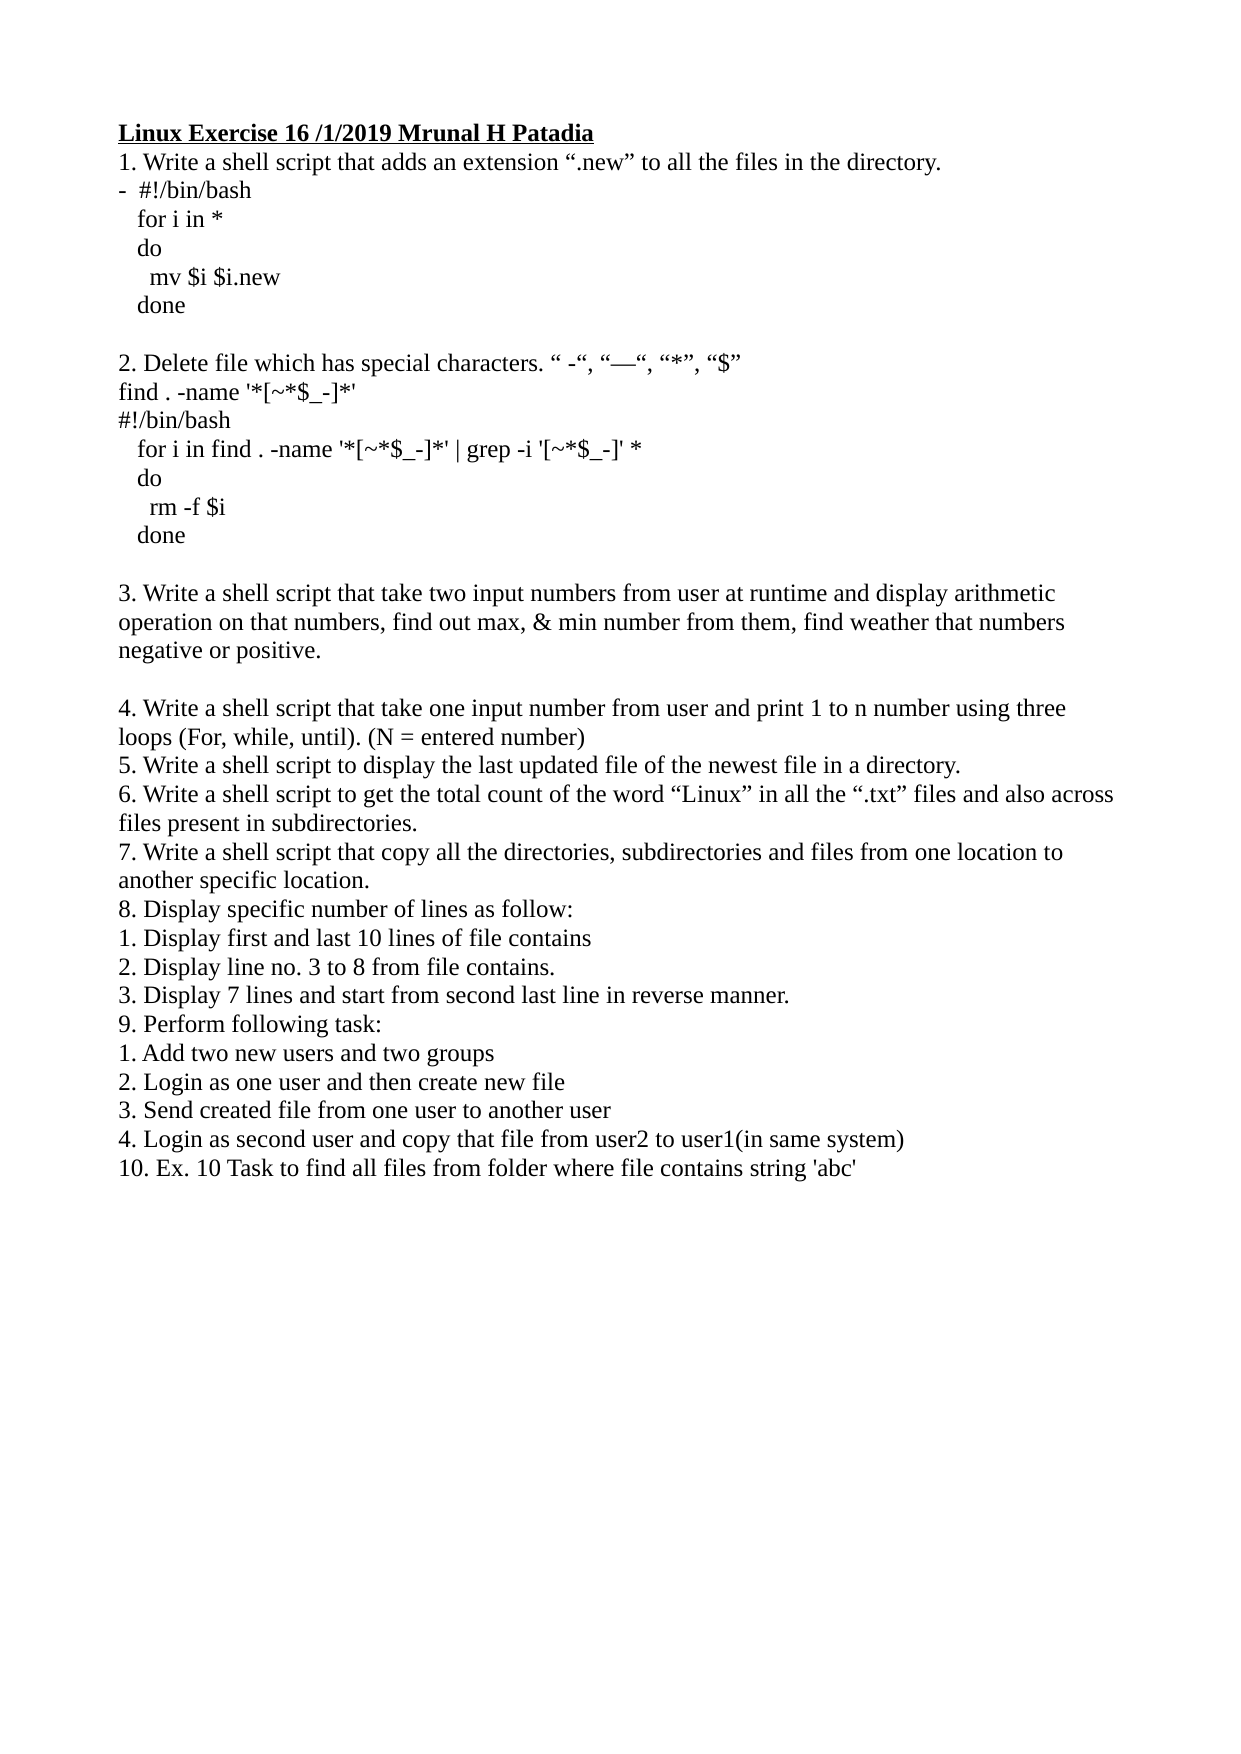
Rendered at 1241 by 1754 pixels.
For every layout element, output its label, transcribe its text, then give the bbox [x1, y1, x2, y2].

text rm -f $i [118, 492, 1122, 521]
text 7. Write a shell script that copy all the directories, subdirectories and files from one location to [118, 837, 1122, 866]
text 1. Display first and last 10 lines of file contains [118, 923, 1122, 952]
text 2. Display line no. 3 to 8 from file contains. [118, 952, 1122, 981]
text files present in subdirectories. [118, 808, 1122, 837]
text - #!/bin/bash [118, 176, 1122, 204]
text 2. Login as one user and then create new file [118, 1067, 1122, 1096]
text for i in find . -name '*[~*$_-]*' | grep -i '[~*$_-]' * [118, 434, 1122, 463]
text negative or positive. [118, 636, 1122, 664]
text 8. Display specific number of lines as follow: [118, 894, 1122, 923]
text 3. Display 7 lines and start from second last line in reverse manner. [118, 981, 1122, 1009]
text Linux Exercise 16 /1/2019 Mrunal H Patadia [118, 118, 1122, 147]
text loops (For, while, until). (N = entered number) [118, 722, 1122, 751]
text 1. Add two new users and two groups [118, 1038, 1122, 1067]
text 10. Ex. 10 Task to find all files from folder where file contains string 'abc' [118, 1153, 1122, 1182]
text another specific location. [118, 866, 1122, 894]
text 2. Delete file which has special characters. “ -“, “—“, “*”, “$” [118, 348, 1122, 377]
text do [118, 233, 1122, 262]
text for i in * [118, 204, 1122, 233]
text 5. Write a shell script to display the last updated file of the newest file in a directory. [118, 751, 1122, 779]
text done [118, 521, 1122, 549]
text find . -name '*[~*$_-]*' [118, 377, 1122, 406]
text mv $i $i.new [118, 262, 1122, 291]
text 6. Write a shell script to get the total count of the word “Linux” in all the “.txt” files and also across [118, 779, 1122, 808]
text done [118, 291, 1122, 319]
text 3. Send created file from one user to another user [118, 1096, 1122, 1124]
text operation on that numbers, find out max, & min number from them, find weather that numbers [118, 607, 1122, 636]
text 4. Write a shell script that take one input number from user and print 1 to n number using three [118, 693, 1122, 722]
text 3. Write a shell script that take two input numbers from user at runtime and display arithmetic [118, 578, 1122, 607]
text 1. Write a shell script that adds an extension “.new” to all the files in the directory. [118, 147, 1122, 176]
text 4. Login as second user and copy that file from user2 to user1(in same system) [118, 1124, 1122, 1153]
text 9. Perform following task: [118, 1009, 1122, 1038]
text do [118, 463, 1122, 492]
text #!/bin/bash [118, 406, 1122, 434]
